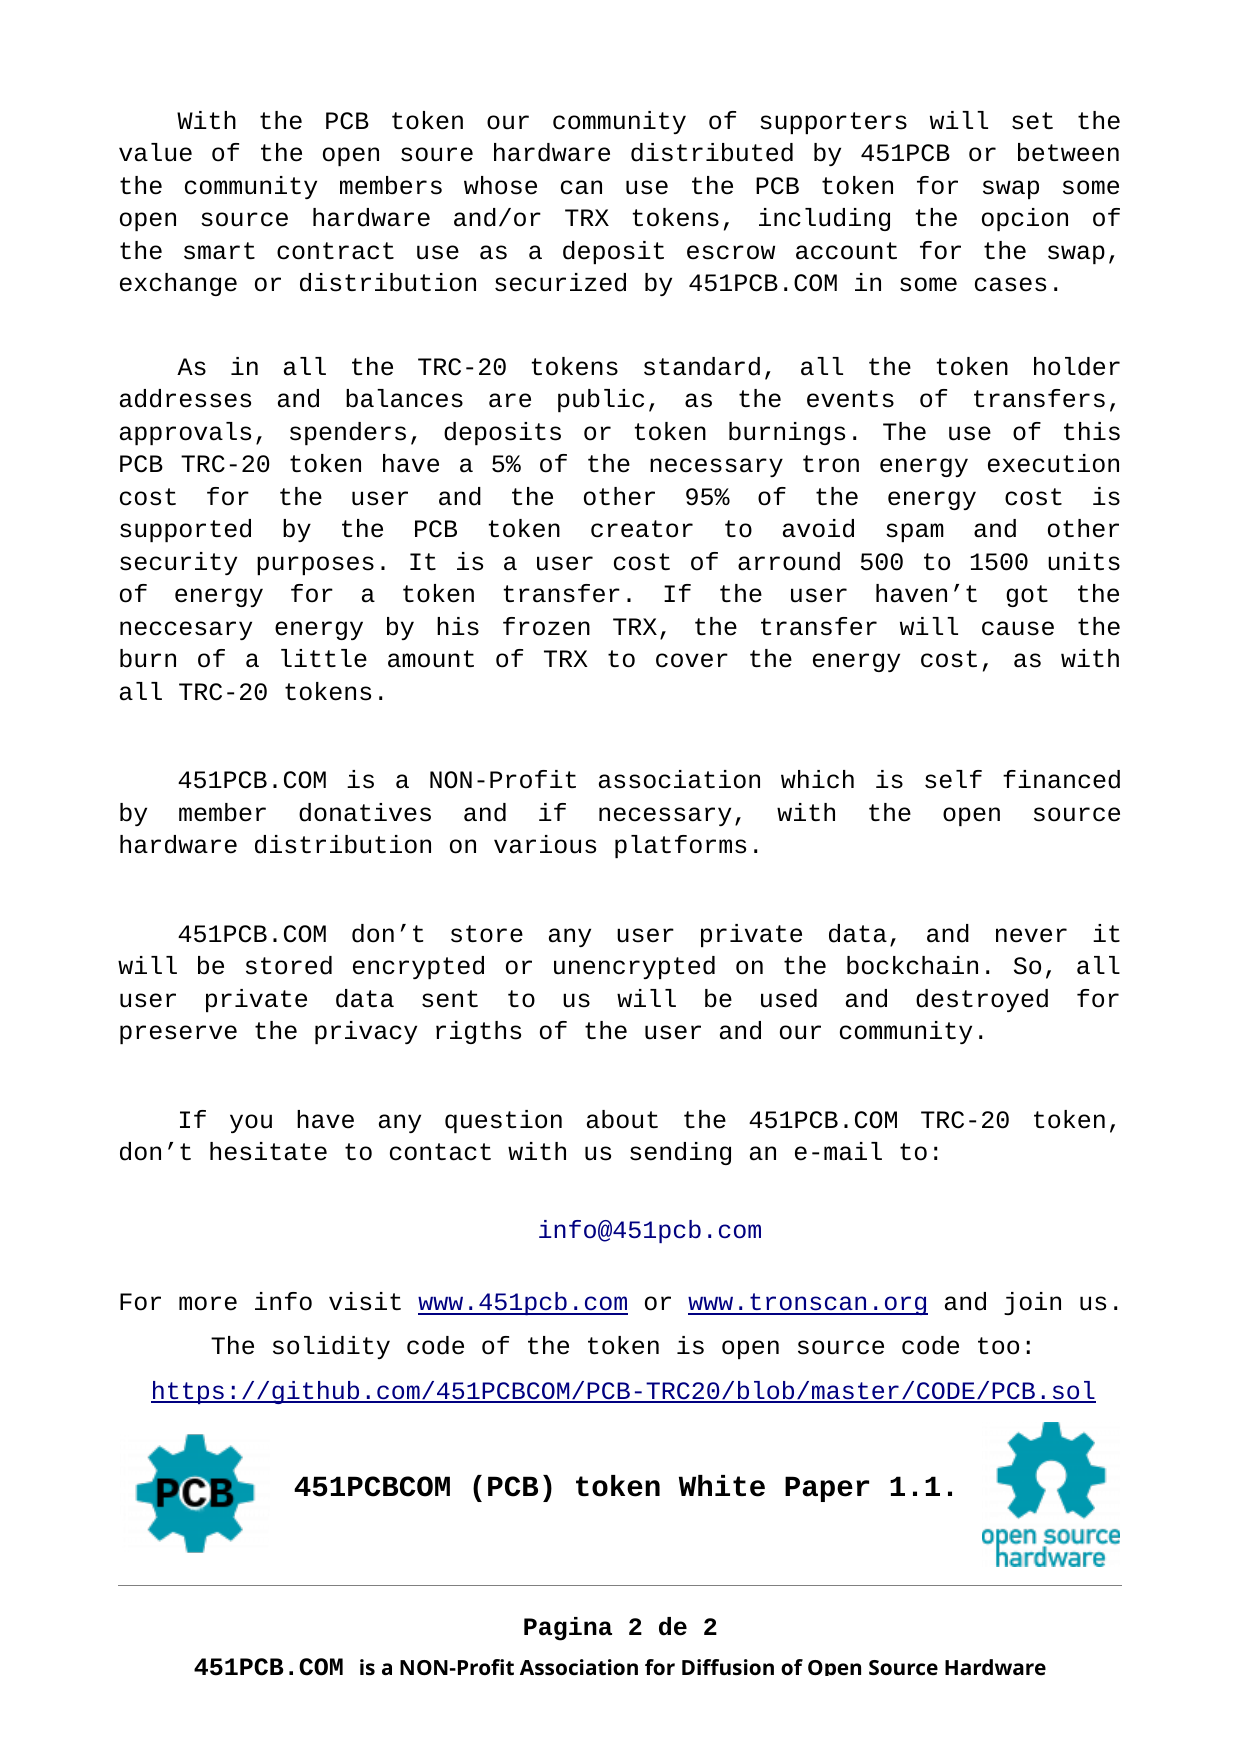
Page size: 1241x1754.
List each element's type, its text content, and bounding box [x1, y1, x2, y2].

text 451PCB.COM don’t store any user private data, and never it will be stored encrypted or unencrypted on the bockchain. So, all user private data sent to us will be used and destroyed for preserve the privacy rigths of the user and our community. [118, 921, 1122, 1047]
picture [982, 1422, 1120, 1567]
text The solidity code of the token is open source code too: [118, 1334, 1128, 1362]
text As in all the TRC-20 tokens standard, all the token holder addresses and balances are public, as the events of transfers, approvals, spenders, deposits or token burnings. The use of this PCB TRC-20 token have a 5% of the necessary tron energy execution cost for the user and the other 95% of the energy cost is supported by the PCB token creator to avoid spam and other security purposes. It is a user cost of arround 500 to 1500 units of energy for a token transfer. If the user haven’t got the neccesary energy by his frozen TRX, the transfer will cause the burn of a little amount of TRX to cover the energy cost, as with all TRC-20 tokens. [118, 354, 1122, 707]
text For more info visit www.451pcb.com or www.tronscan.org and join us. [118, 1290, 1128, 1318]
text info@451pcb.com [118, 1217, 1122, 1246]
text 451PCB.COM is a NON-Profit association which is self financed by member donatives and if necessary, with the open source hardware distribution on various platforms. [118, 768, 1122, 861]
text If you have any question about the 451PCB.COM TRC-20 token, don’t hesitate to contact with us sending an e-mail to: [118, 1107, 1122, 1168]
picture [120, 1419, 271, 1567]
text https://github.com/451PCBCOM/PCB-TRC20/blob/master/CODE/PCB.sol [118, 1378, 1128, 1407]
text 451PCBCOM (PCB) token White Paper 1.1. [271, 1472, 982, 1505]
text With the PCB token our community of supporters will set the value of the open soure hardware distributed by 451PCB or between the community members whose can use the PCB token for swap some open source hardware and/or TRX tokens, including the opcion of the smart contract use as a deposit escrow account for the swap, exchange or distribution securized by 451PCB.COM in some cases. [118, 108, 1122, 299]
